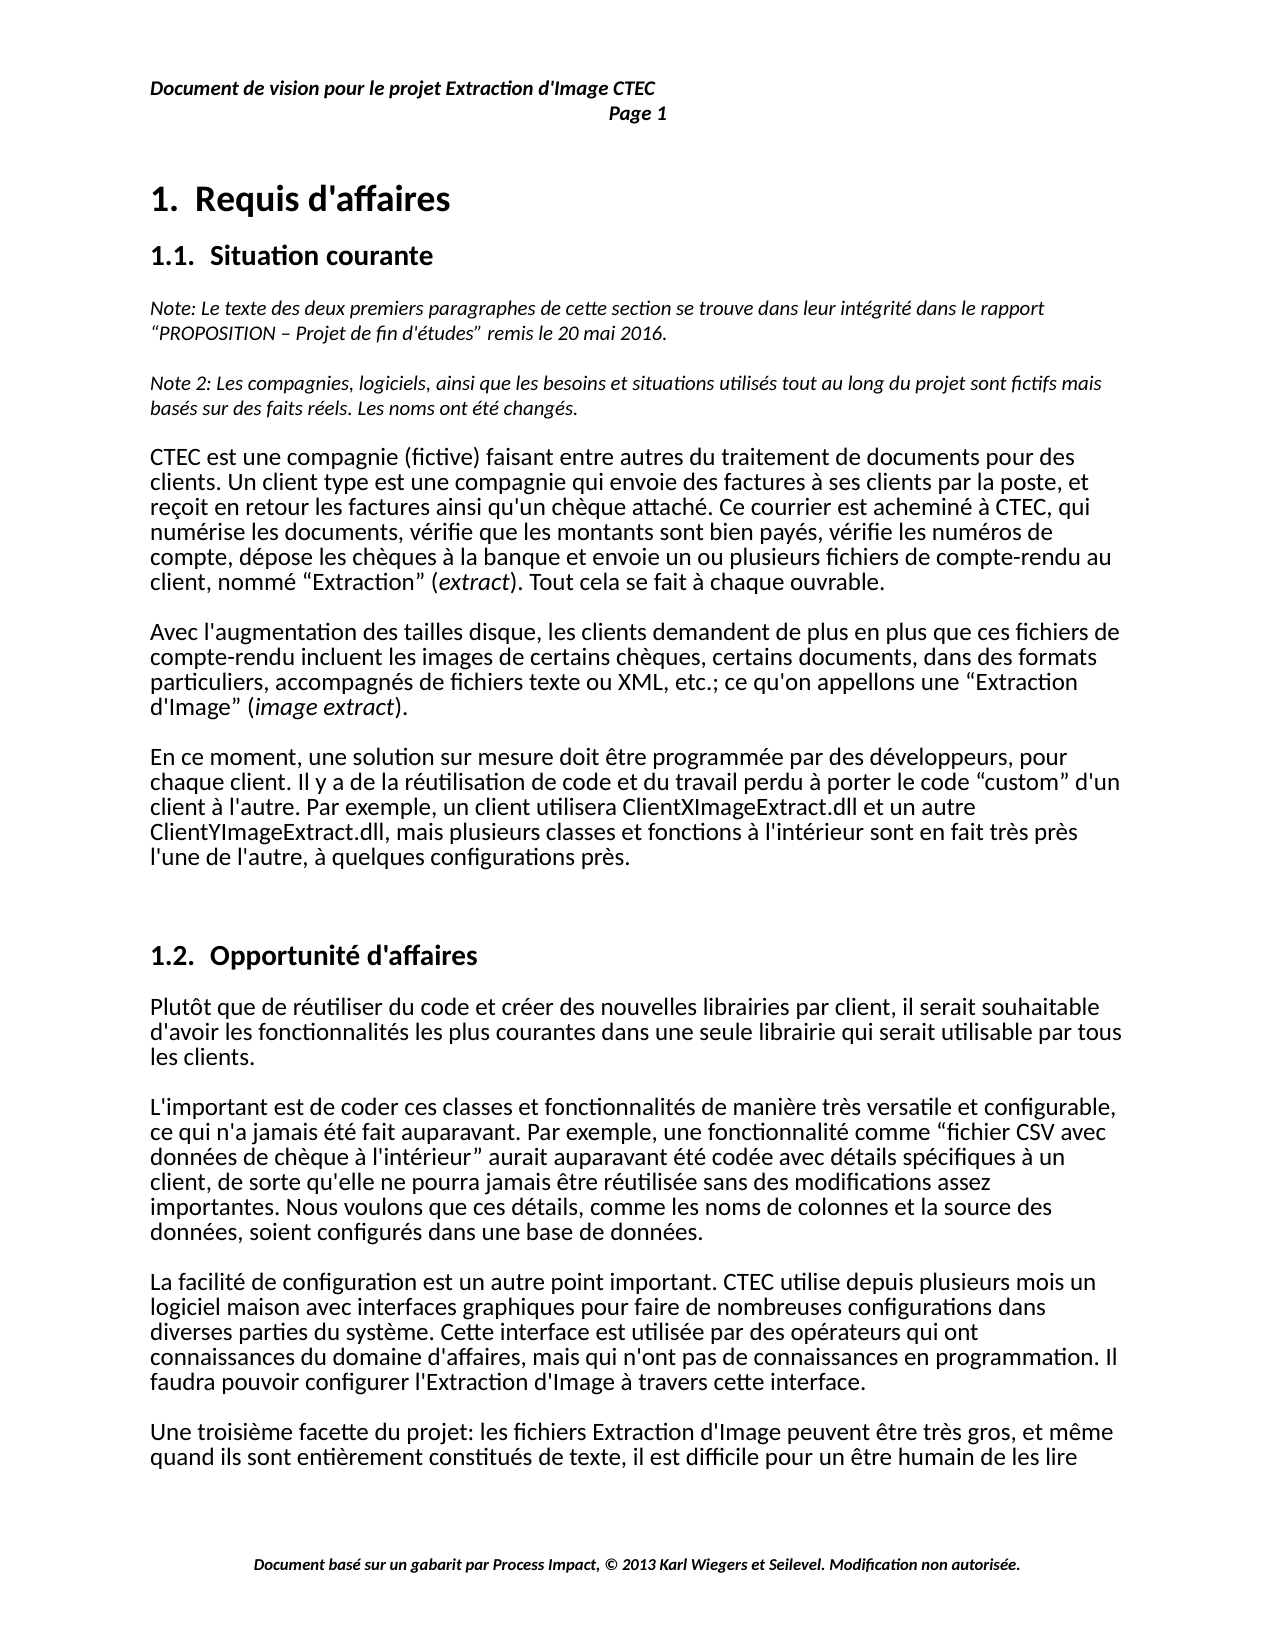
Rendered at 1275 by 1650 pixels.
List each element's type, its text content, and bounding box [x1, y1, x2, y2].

subtitle Situation courante [150, 246, 1125, 271]
text CTEC est une compagnie (fictive) faisant entre autres du traitement de documents pour des clients. Un client type est une compagnie qui envoie des factures à ses clients par la poste, et reçoit en retour les factures ainsi qu'un chèque attaché. Ce courrier est acheminé à CTEC, qui numérise les documents, vérifie que les montants sont bien payés, vérifie les numéros de compte, dépose les chèques à la banque et envoie un ou plusieurs fichiers de compte-rendu au client, nommé “Extraction” (extract). Tout cela se fait à chaque ouvrable. [150, 446, 1125, 596]
text Plutôt que de réutiliser du code et créer des nouvelles librairies par client, il serait souhaitable d'avoir les fonctionnalités les plus courantes dans une seule librairie qui serait utilisable par tous les clients. [150, 996, 1125, 1071]
subtitle Opportunité d'affaires [150, 946, 1125, 971]
text Une troisième facette du projet: les fichiers Extraction d'Image peuvent être très gros, et même quand ils sont entièrement constitués de texte, il est difficile pour un être humain de les lire [150, 1421, 1125, 1471]
text Note 2: Les compagnies, logiciels, ainsi que les besoins et situations utilisés tout au long du projet sont fictifs mais basés sur des faits réels. Les noms ont été changés. [150, 371, 1125, 421]
subtitle Requis d'affaires [150, 175, 1125, 221]
text La facilité de configuration est un autre point important. CTEC utilise depuis plusieurs mois un logiciel maison avec interfaces graphiques pour faire de nombreuses configurations dans diverses parties du système. Cette interface est utilisée par des opérateurs qui ont connaissances du domaine d'affaires, mais qui n'ont pas de connaissances en programmation. Il faudra pouvoir configurer l'Extraction d'Image à travers cette interface. [150, 1271, 1125, 1396]
text En ce moment, une solution sur mesure doit être programmée par des développeurs, pour chaque client. Il y a de la réutilisation de code et du travail perdu à porter le code “custom” d'un client à l'autre. Par exemple, un client utilisera ClientXImageExtract.dll et un autre ClientYImageExtract.dll, mais plusieurs classes et fonctions à l'intérieur sont en fait très près l'une de l'autre, à quelques configurations près. [150, 746, 1125, 871]
text Note: Le texte des deux premiers paragraphes de cette section se trouve dans leur intégrité dans le rapport “PROPOSITION – Projet de fin d'études” remis le 20 mai 2016. [150, 296, 1125, 346]
text L'important est de coder ces classes et fonctionnalités de manière très versatile et configurable, ce qui n'a jamais été fait auparavant. Par exemple, une fonctionnalité comme “fichier CSV avec données de chèque à l'intérieur” aurait auparavant été codée avec détails spécifiques à un client, de sorte qu'elle ne pourra jamais être réutilisée sans des modifications assez importantes. Nous voulons que ces détails, comme les noms de colonnes et la source des données, soient configurés dans une base de données. [150, 1096, 1125, 1246]
text Avec l'augmentation des tailles disque, les clients demandent de plus en plus que ces fichiers de compte-rendu incluent les images de certains chèques, certains documents, dans des formats particuliers, accompagnés de fichiers texte ou XML, etc.; ce qu'on appellons une “Extraction d'Image” (image extract). [150, 621, 1125, 721]
